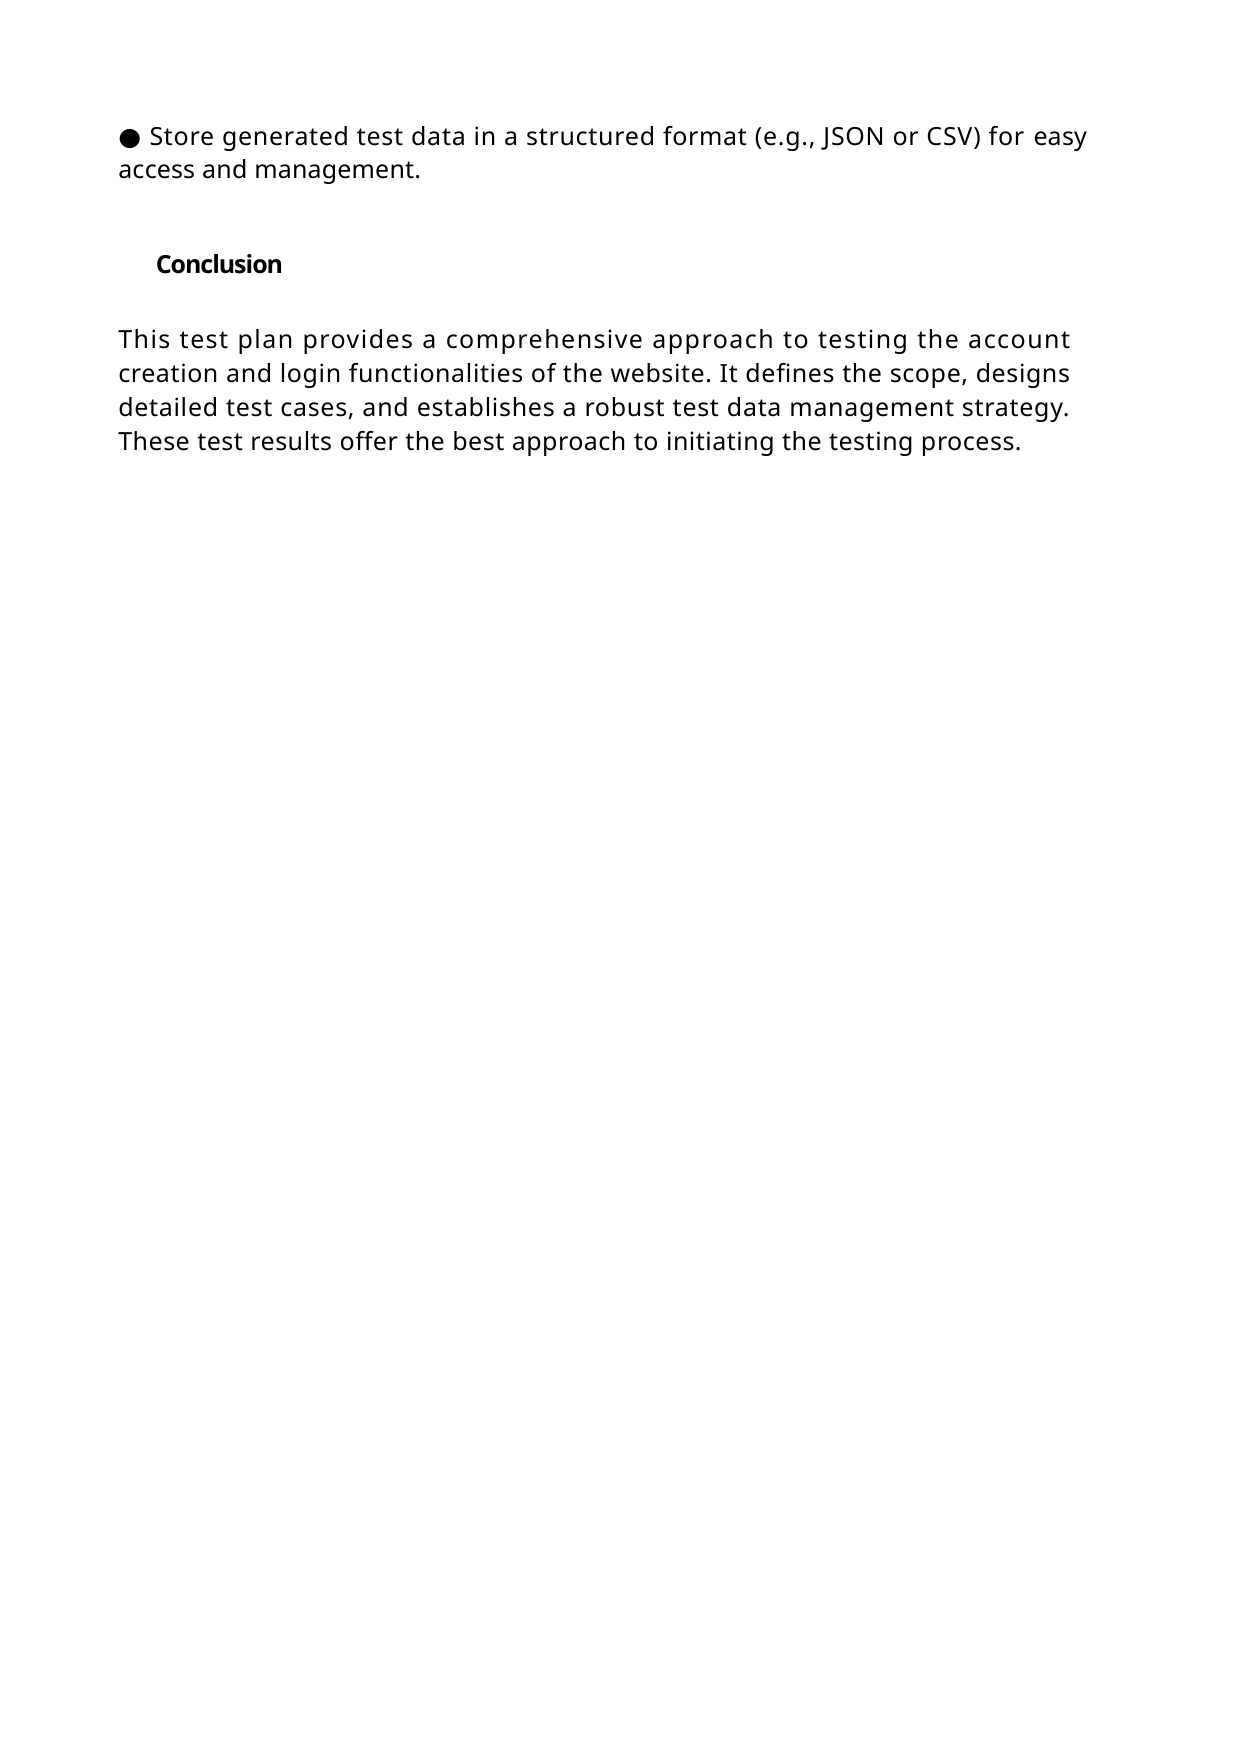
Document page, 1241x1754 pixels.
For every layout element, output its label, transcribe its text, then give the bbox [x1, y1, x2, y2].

text ● Store generated test data in a structured format (e.g., JSON or CSV) for easy access and management. [118, 118, 1122, 186]
text This test plan provides a comprehensive approach to testing the account creation and login functionalities of the website. It defines the scope, designs detailed test cases, and establishes a robust test data management strategy. These test results offer the best approach to initiating the testing process. [118, 322, 1122, 458]
text Conclusion [156, 246, 1122, 280]
